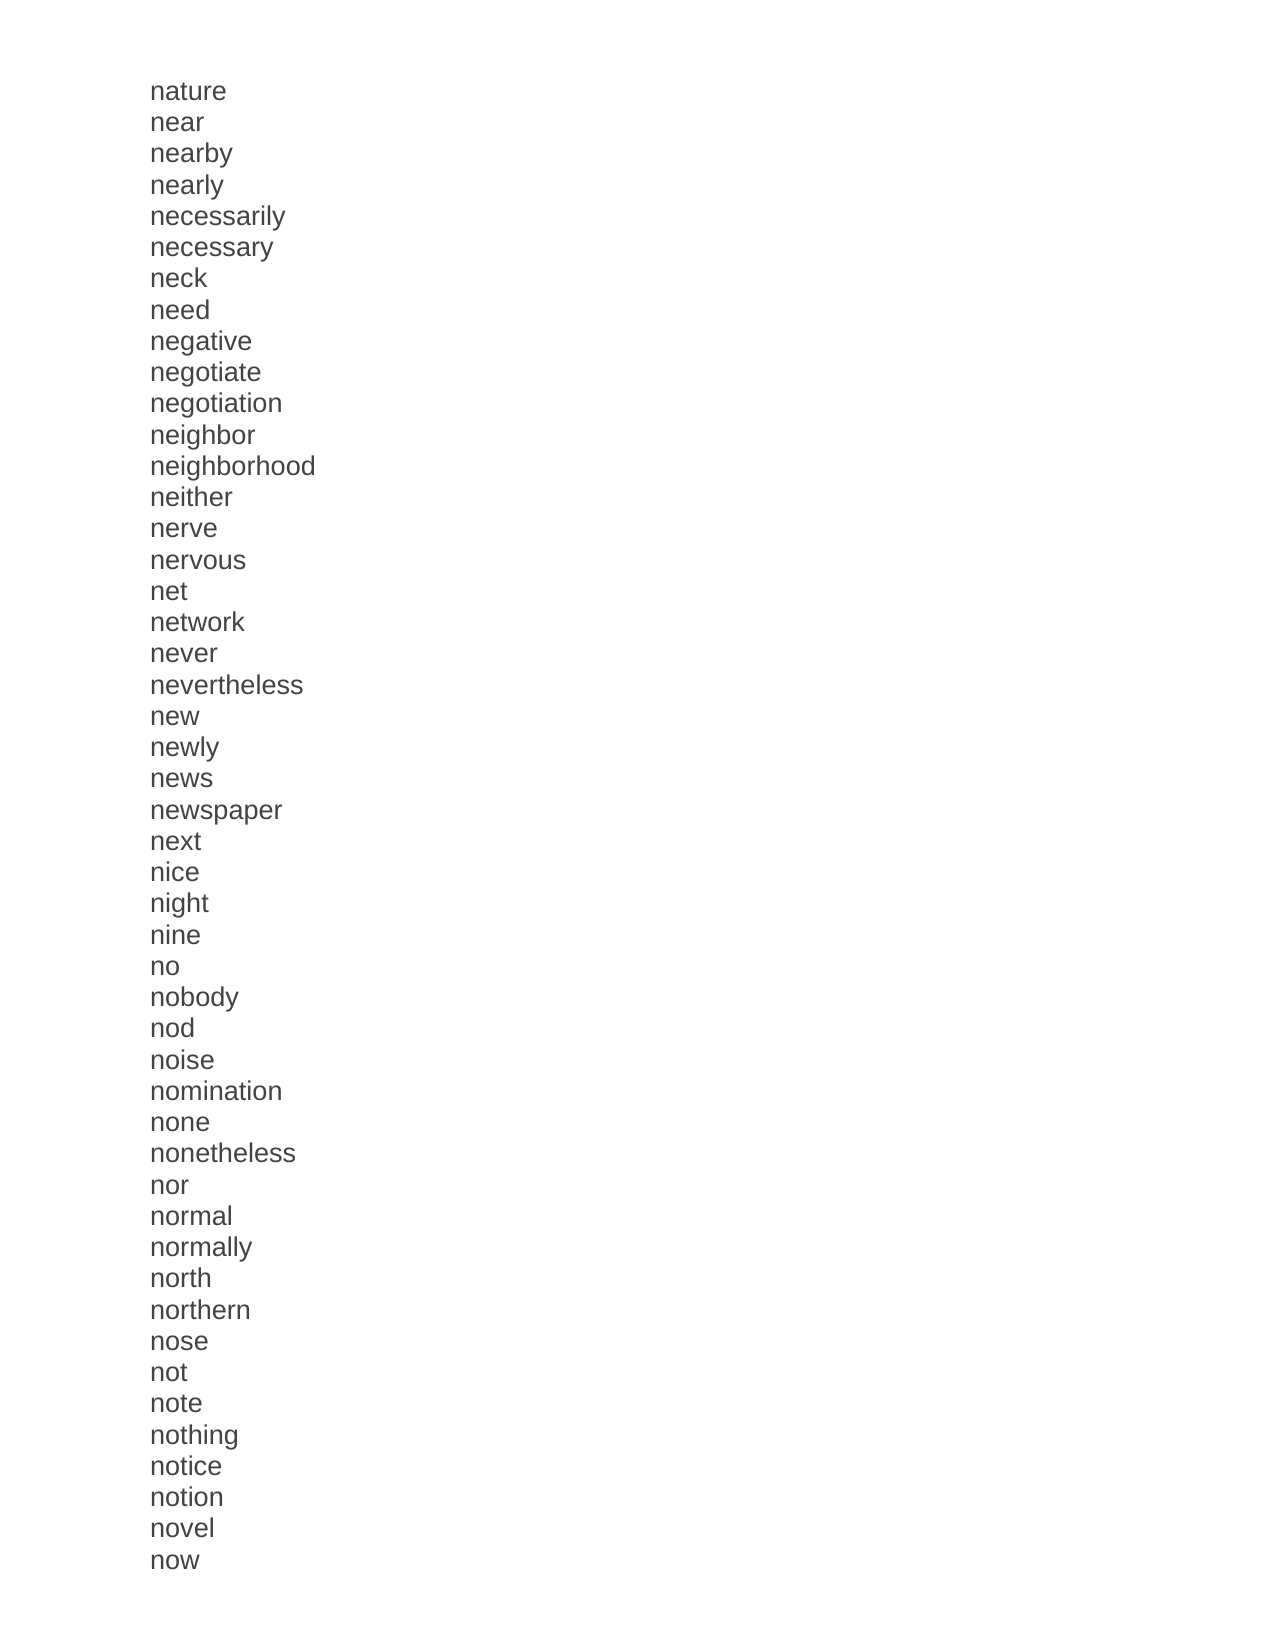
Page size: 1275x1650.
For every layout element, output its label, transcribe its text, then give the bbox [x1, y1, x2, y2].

text note [150, 1387, 1125, 1419]
text normal [150, 1200, 1125, 1231]
text now [150, 1544, 1125, 1575]
text notice [150, 1450, 1125, 1481]
text nod [150, 1012, 1125, 1044]
text new [150, 700, 1125, 731]
text nomination [150, 1075, 1125, 1106]
text nearby [150, 137, 1125, 169]
text novel [150, 1512, 1125, 1544]
text necessarily [150, 200, 1125, 231]
text neighbor [150, 419, 1125, 450]
text north [150, 1262, 1125, 1294]
text neighborhood [150, 450, 1125, 481]
text nevertheless [150, 669, 1125, 700]
text nervous [150, 544, 1125, 575]
text nothing [150, 1419, 1125, 1450]
text newly [150, 731, 1125, 762]
text newspaper [150, 794, 1125, 825]
text negative [150, 325, 1125, 356]
text next [150, 825, 1125, 856]
text nine [150, 919, 1125, 950]
text not [150, 1356, 1125, 1387]
text nature [150, 75, 1125, 106]
text news [150, 762, 1125, 794]
text nerve [150, 512, 1125, 544]
text nice [150, 856, 1125, 887]
text night [150, 887, 1125, 919]
text nonetheless [150, 1137, 1125, 1169]
text negotiation [150, 387, 1125, 419]
text necessary [150, 231, 1125, 262]
text network [150, 606, 1125, 637]
text neck [150, 262, 1125, 294]
text none [150, 1106, 1125, 1137]
text need [150, 294, 1125, 325]
text nearly [150, 169, 1125, 200]
text noise [150, 1044, 1125, 1075]
text negotiate [150, 356, 1125, 387]
text no [150, 950, 1125, 981]
text net [150, 575, 1125, 606]
text never [150, 637, 1125, 669]
text neither [150, 481, 1125, 512]
text nobody [150, 981, 1125, 1012]
text notion [150, 1481, 1125, 1512]
text northern [150, 1294, 1125, 1325]
text nor [150, 1169, 1125, 1200]
text normally [150, 1231, 1125, 1262]
text nose [150, 1325, 1125, 1356]
text near [150, 106, 1125, 137]
